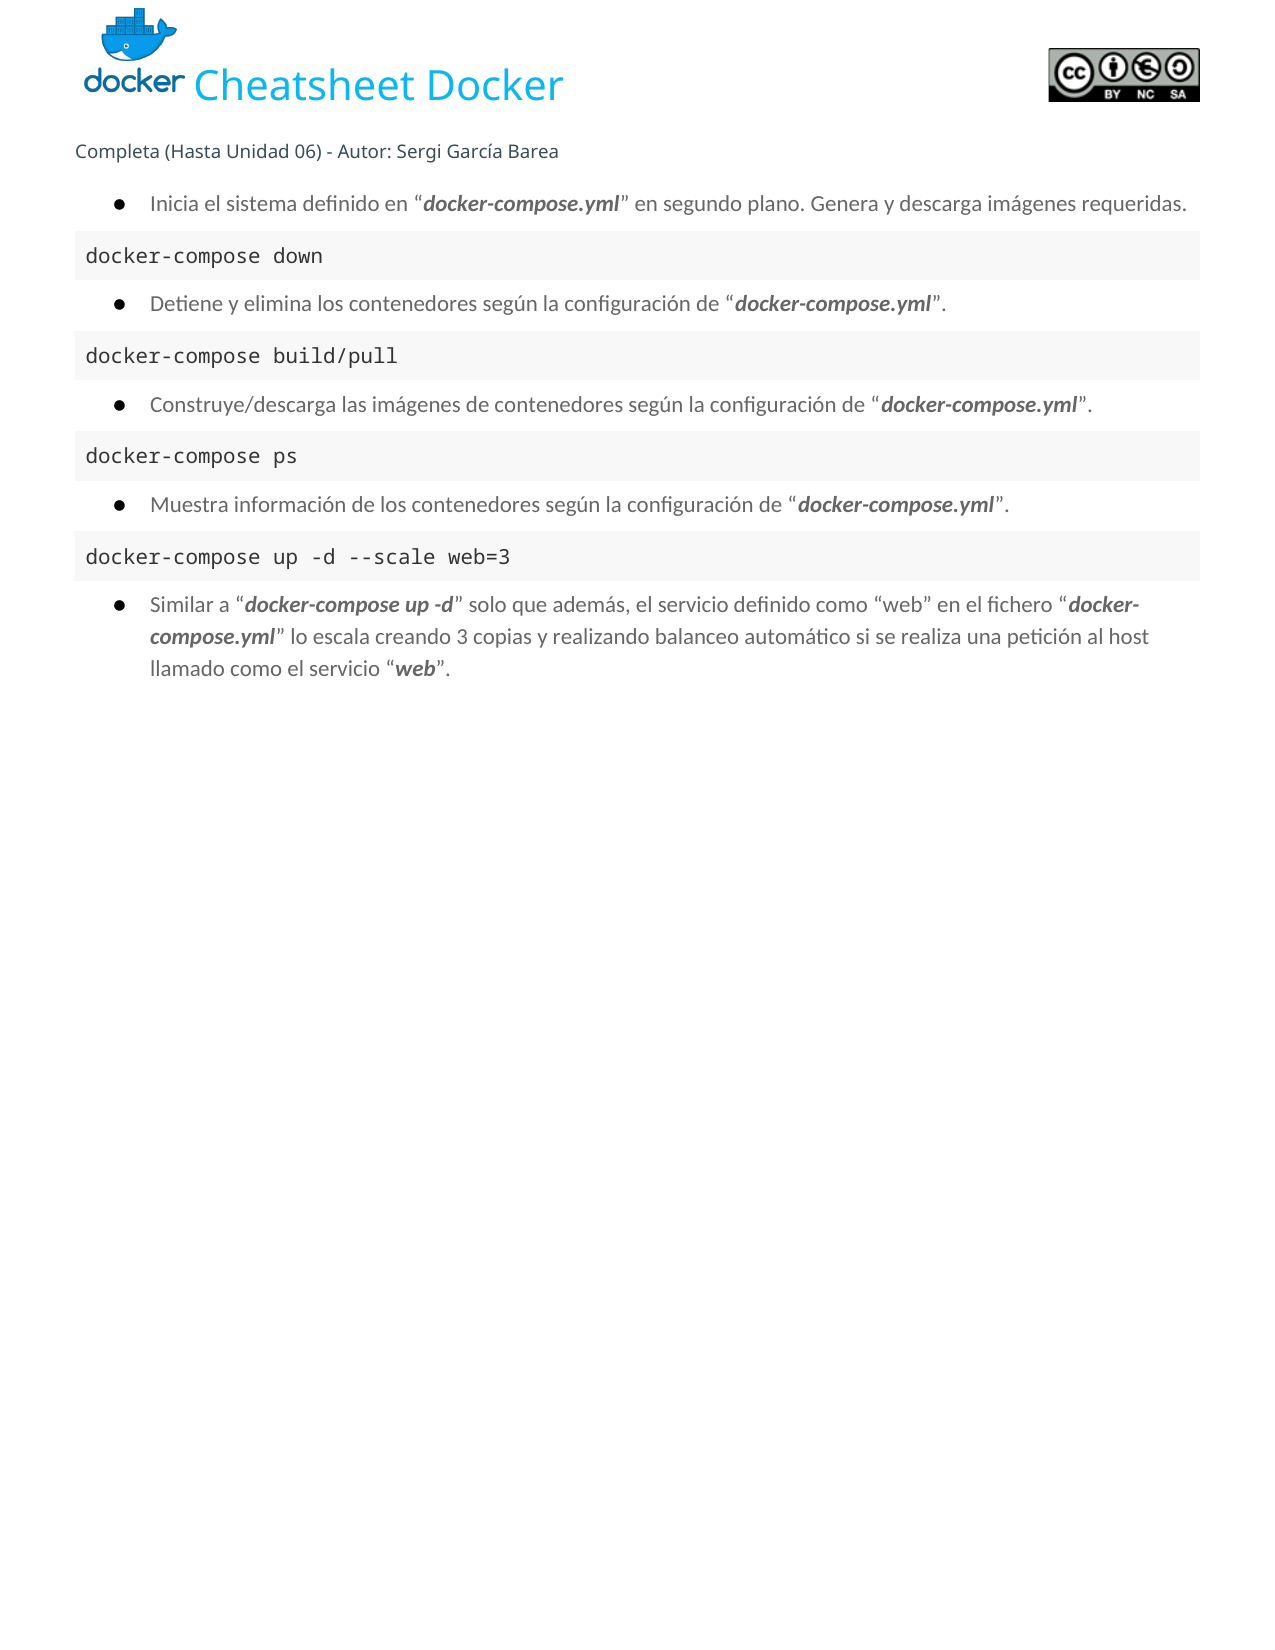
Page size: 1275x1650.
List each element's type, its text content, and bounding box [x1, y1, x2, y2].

table_header docker-compose up -d --scale web=3 [75, 531, 1200, 581]
table_header docker-compose ps [75, 431, 1200, 481]
picture [1048, 48, 1200, 102]
list Construye/descarga las imágenes de contenedores según la configuración de “docker-compose.yml”. [112, 390, 1191, 418]
list Detiene y elimina los contenedores según la configuración de “docker-compose.yml”. [112, 289, 1191, 317]
list Similar a “docker-compose up -d” solo que además, el servicio definido como “web” en el fichero “docker-compose.yml” lo escala creando 3 copias y realizando balanceo automático si se realiza una petición al host llamado como el servicio “web”. [112, 590, 1191, 682]
picture [75, 0, 193, 101]
list Inicia el sistema definido en “docker-compose.yml” en segundo plano. Genera y descarga imágenes requeridas. [112, 189, 1191, 217]
table_header docker-compose build/pull [75, 331, 1200, 380]
table_header docker-compose down [75, 231, 1200, 280]
list Muestra información de los contenedores según la configuración de “docker-compose.yml”. [112, 490, 1191, 518]
